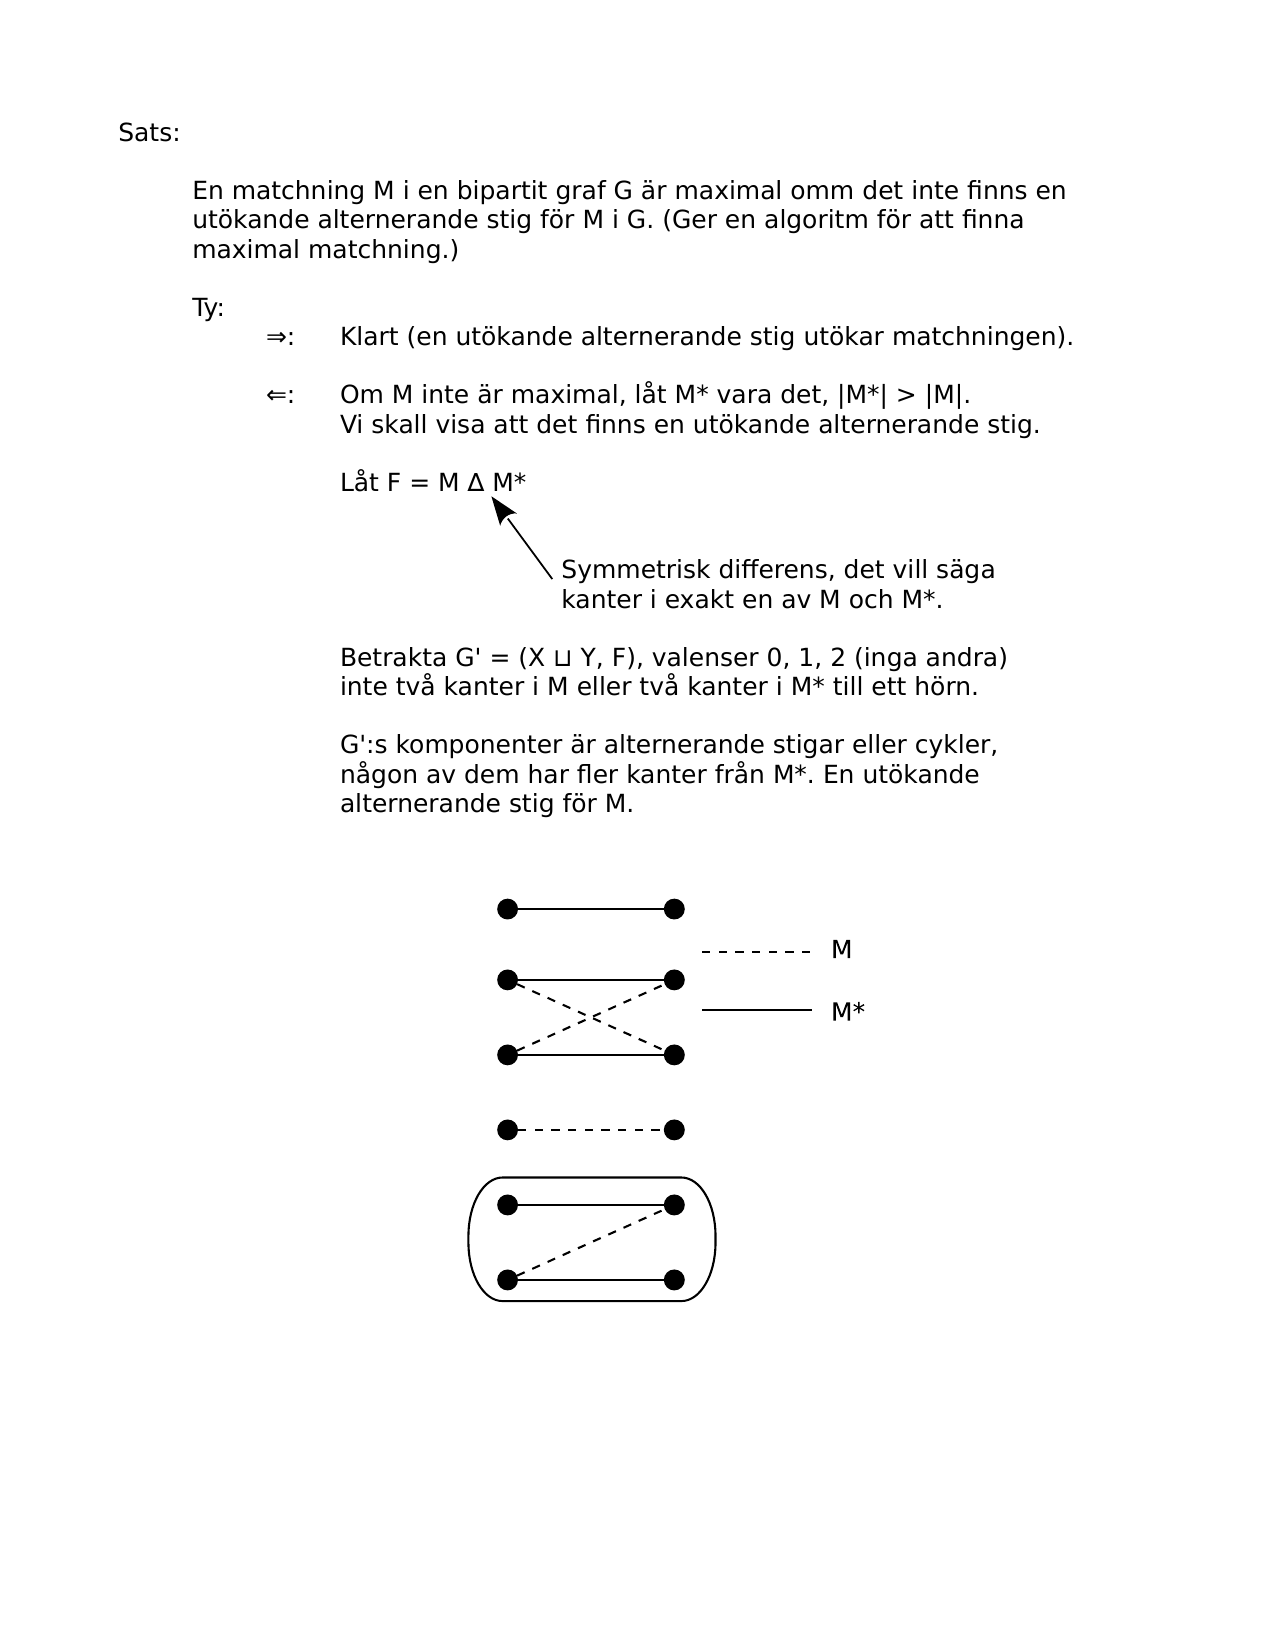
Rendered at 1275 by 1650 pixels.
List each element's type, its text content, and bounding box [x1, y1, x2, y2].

text ⇒: Klart (en utökande alternerande stig utökar matchningen). [118, 322, 1157, 351]
text Vi skall visa att det finns en utökande alternerande stig. [118, 410, 1157, 439]
text En matchning M i en bipartit graf G är maximal omm det inte finns en [118, 176, 1157, 206]
text Symmetrisk differens, det vill säga [118, 556, 1157, 585]
text ⇐: Om M inte är maximal, låt M* vara det, |M*| > |M|. [118, 381, 1157, 410]
text kanter i exakt en av M och M*. [118, 585, 1157, 614]
text utökande alternerande stig för M i G. (Ger en algoritm för att finna [118, 206, 1157, 235]
text Betrakta G' = (X ⊔ Y, F), valenser 0, 1, 2 (inga andra) [118, 643, 1157, 672]
text Låt F = M ∆ M* [118, 468, 1157, 497]
text alternerande stig för M. [118, 789, 1157, 818]
text maximal matchning.) [118, 235, 1157, 264]
text någon av dem har fler kanter från M*. En utökande [118, 760, 1157, 789]
text Ty: [118, 293, 1157, 322]
text Sats: [118, 118, 1157, 147]
text G':s komponenter är alternerande stigar eller cykler, [118, 731, 1157, 760]
text inte två kanter i M eller två kanter i M* till ett hörn. [118, 672, 1157, 701]
